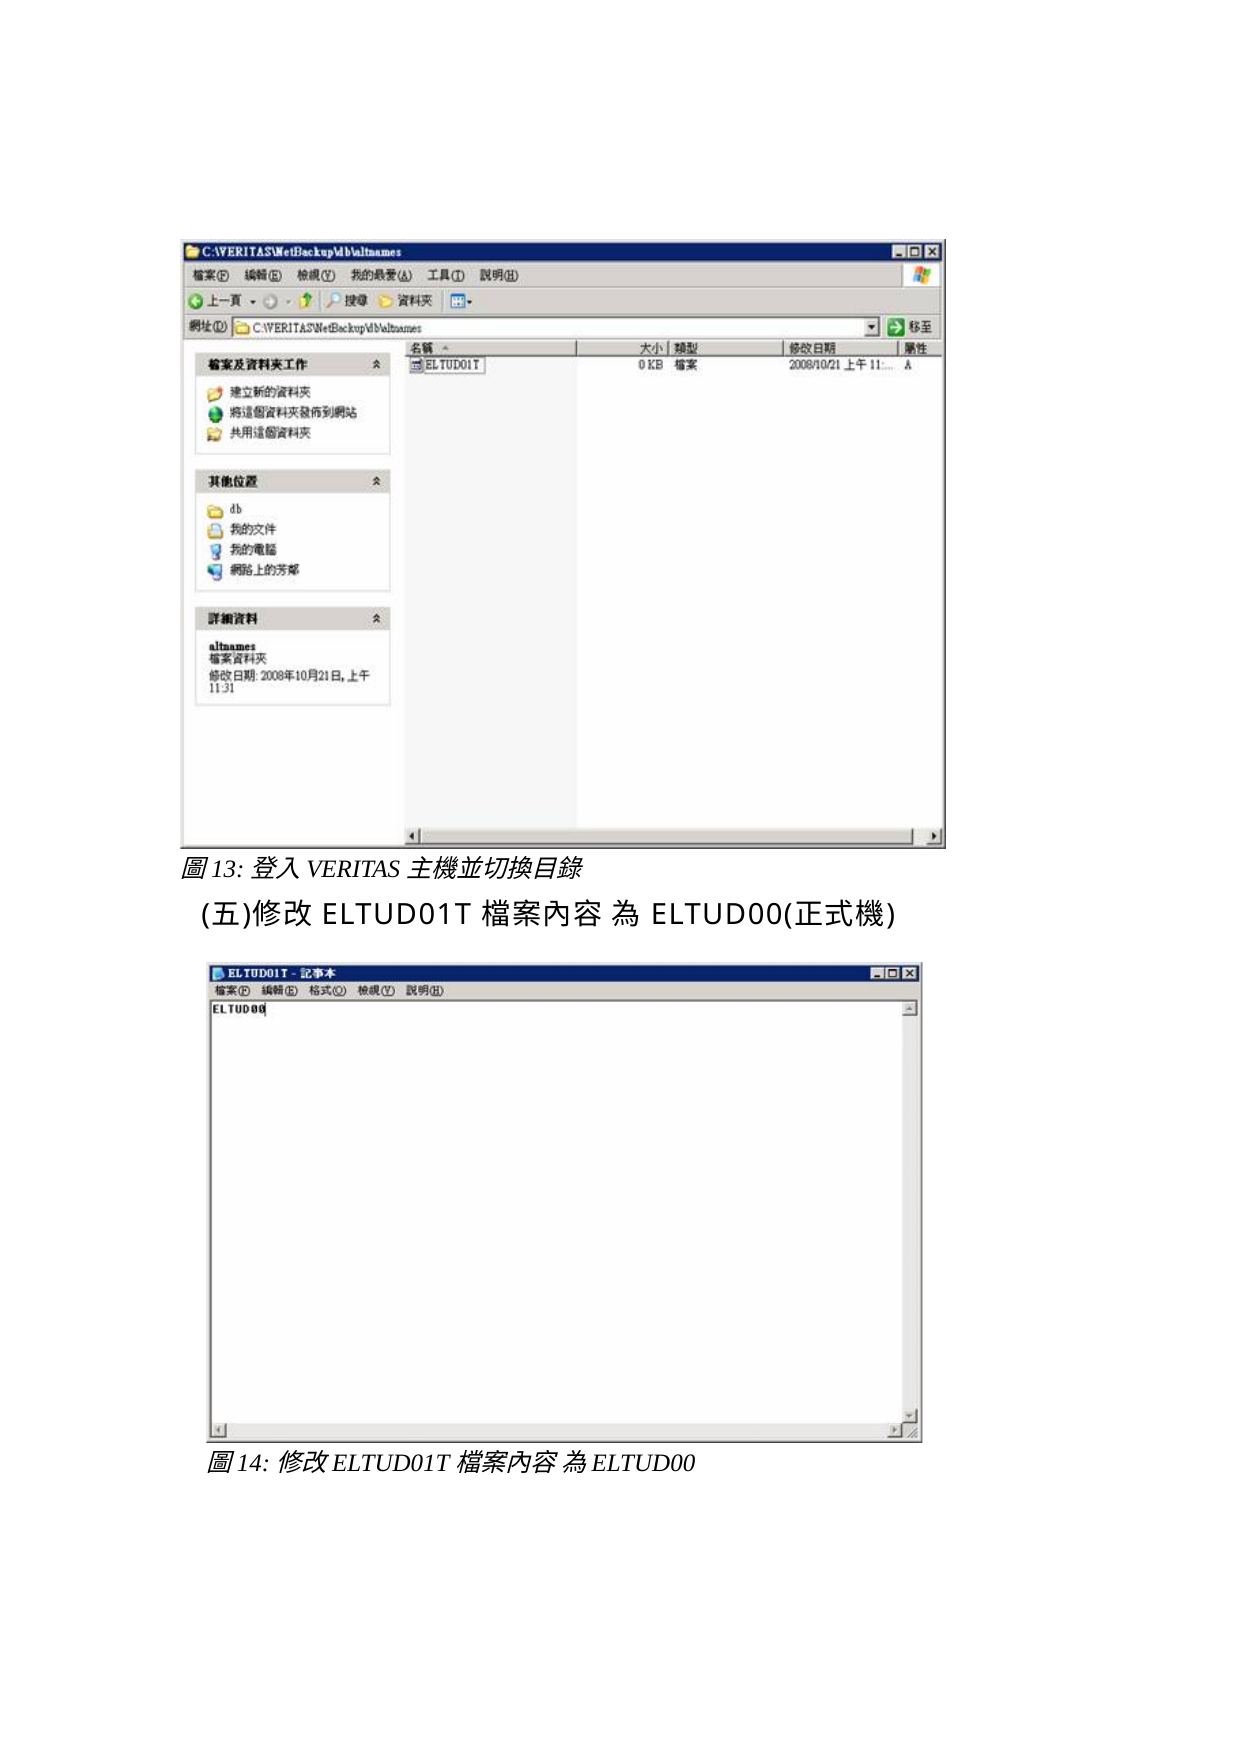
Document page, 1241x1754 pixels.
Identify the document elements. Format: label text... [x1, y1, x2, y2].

text 圖 14: 修改 ELTUD01T 檔案內容 為 ELTUD00 [206, 1443, 922, 1478]
list 修改 ELTUD01T 檔案內容 為 ELTUD00(正式機) [180, 194, 1151, 934]
picture [206, 962, 923, 1443]
list 圖 13: 登入 VERITAS 主機並切換目錄 [180, 849, 946, 884]
picture [180, 239, 946, 849]
